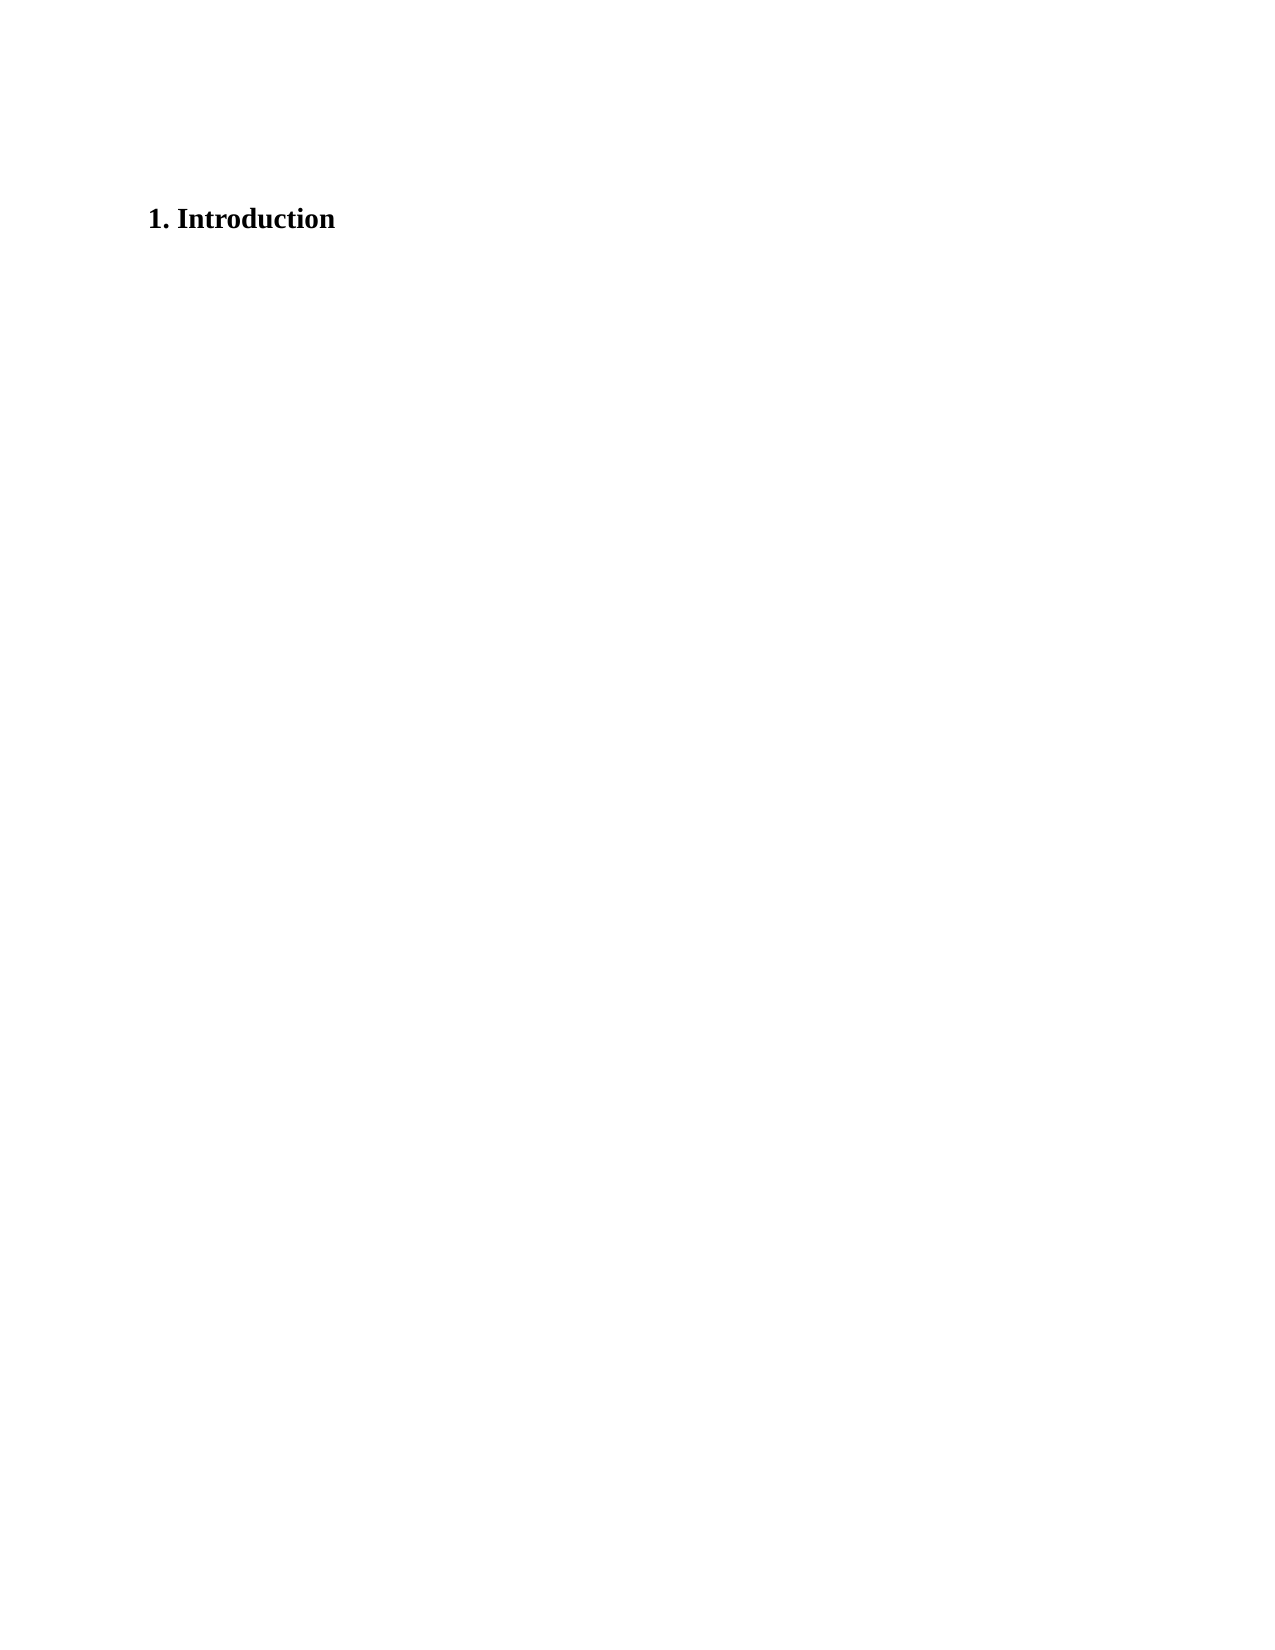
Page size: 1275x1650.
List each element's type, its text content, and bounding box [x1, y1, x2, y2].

text 1. Introduction [148, 201, 1127, 235]
